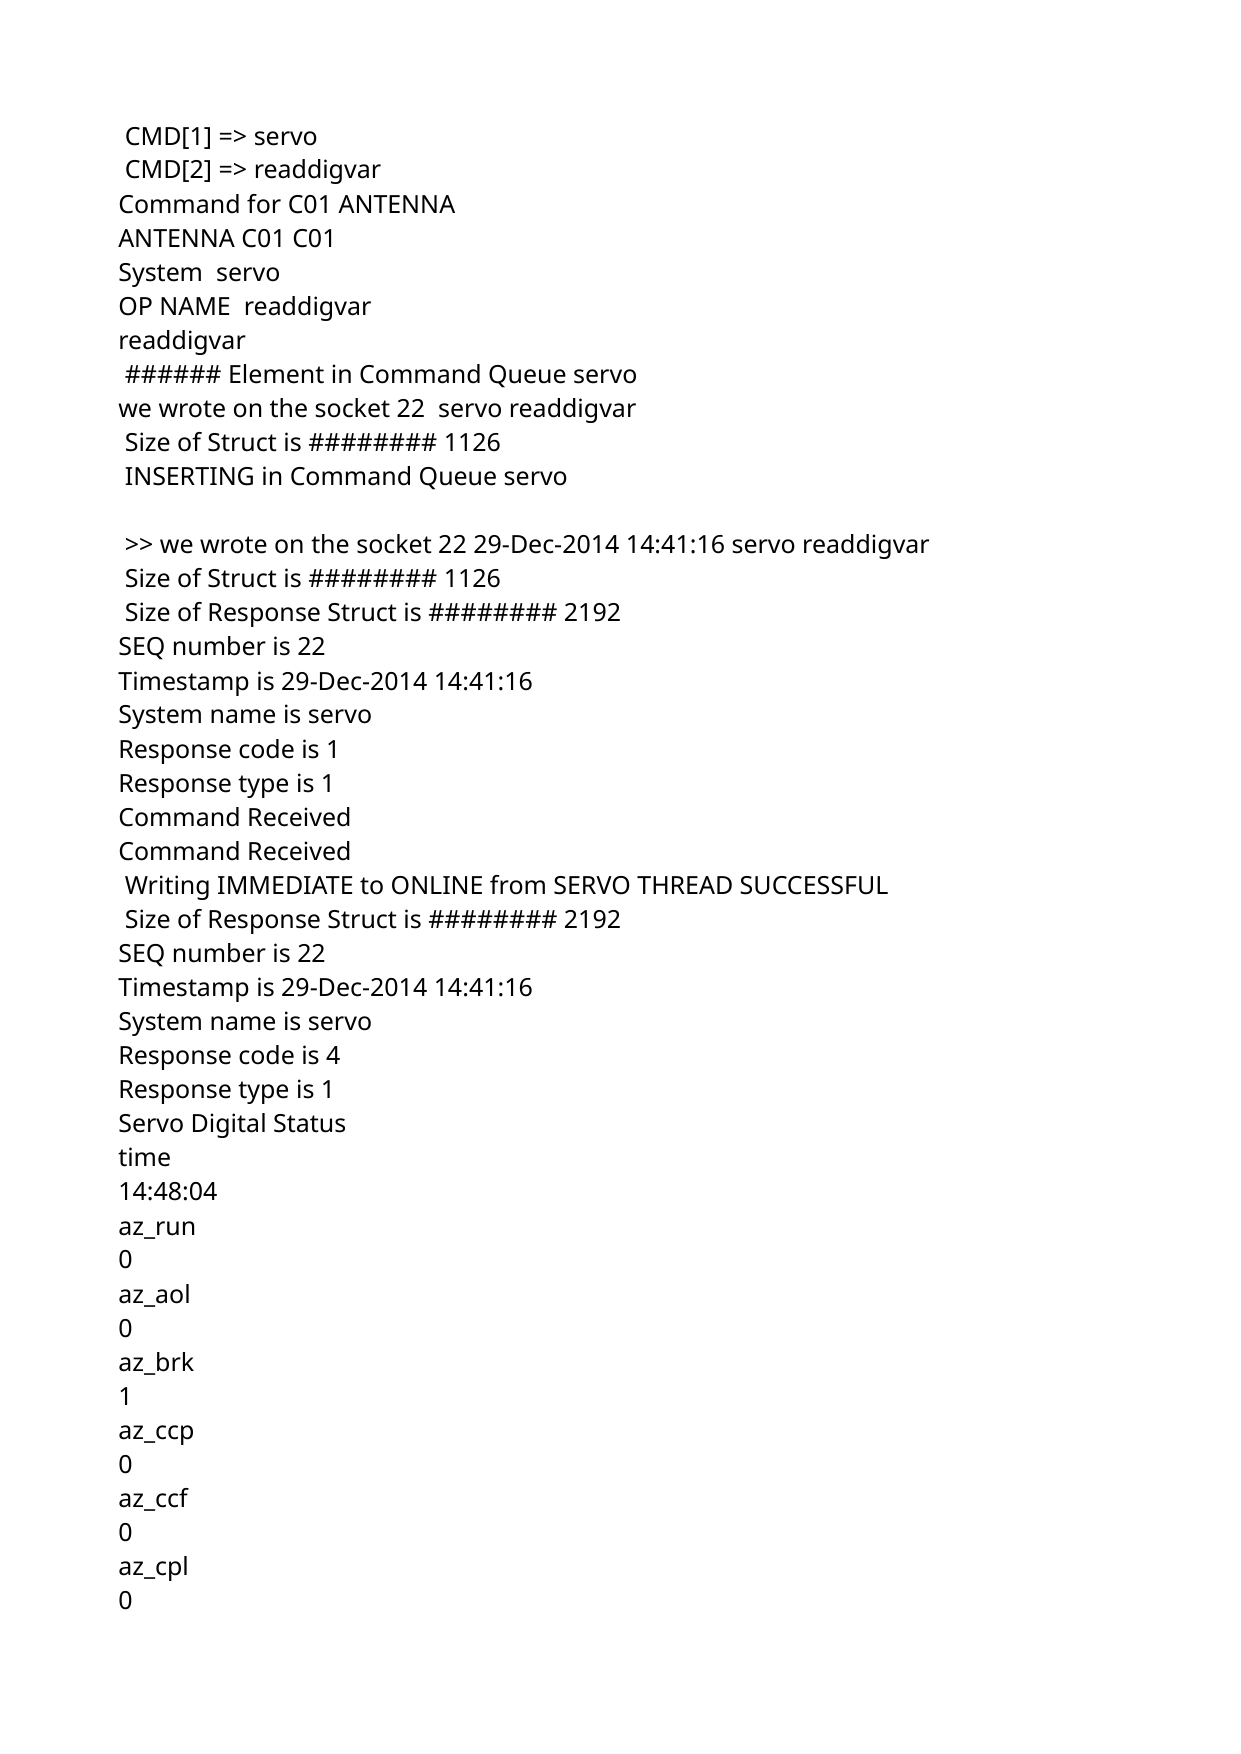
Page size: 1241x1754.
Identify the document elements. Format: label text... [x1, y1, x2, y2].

text Command for C01 ANTENNA [118, 186, 1122, 220]
text System name is servo [118, 697, 1122, 731]
text az_aol [118, 1276, 1122, 1310]
text Timestamp is 29-Dec-2014 14:41:16 [118, 970, 1122, 1004]
text Size of Response Struct is ######## 2192 [118, 595, 1122, 629]
text Command Received [118, 799, 1122, 833]
text time [118, 1140, 1122, 1174]
text 0 [118, 1447, 1122, 1481]
text 0 [118, 1242, 1122, 1276]
text SEQ number is 22 [118, 936, 1122, 970]
text Command Received [118, 833, 1122, 867]
text 0 [118, 1583, 1122, 1617]
text 1 [118, 1378, 1122, 1412]
text readdigvar [118, 322, 1122, 357]
text Servo Digital Status [118, 1106, 1122, 1140]
text INSERTING in Command Queue servo [118, 459, 1122, 493]
text Response type is 1 [118, 765, 1122, 799]
text Size of Struct is ######## 1126 [118, 561, 1122, 595]
text ###### Element in Command Queue servo [118, 357, 1122, 391]
text Writing IMMEDIATE to ONLINE from SERVO THREAD SUCCESSFUL [118, 867, 1122, 902]
text Response code is 4 [118, 1038, 1122, 1072]
text 14:48:04 [118, 1174, 1122, 1208]
text 0 [118, 1310, 1122, 1344]
text CMD[2] => readdigvar [118, 152, 1122, 186]
text System name is servo [118, 1004, 1122, 1038]
text 0 [118, 1515, 1122, 1549]
text CMD[1] => servo [118, 118, 1122, 152]
text OP NAME readdigvar [118, 288, 1122, 322]
text az_ccf [118, 1481, 1122, 1515]
text az_brk [118, 1344, 1122, 1378]
text Response code is 1 [118, 731, 1122, 765]
text az_cpl [118, 1549, 1122, 1583]
text System servo [118, 254, 1122, 288]
text ANTENNA C01 C01 [118, 220, 1122, 254]
text Size of Struct is ######## 1126 [118, 425, 1122, 459]
text az_ccp [118, 1412, 1122, 1447]
text we wrote on the socket 22 servo readdigvar [118, 391, 1122, 425]
text SEQ number is 22 [118, 629, 1122, 663]
text az_run [118, 1208, 1122, 1242]
text Timestamp is 29-Dec-2014 14:41:16 [118, 663, 1122, 697]
text Response type is 1 [118, 1072, 1122, 1106]
text Size of Response Struct is ######## 2192 [118, 902, 1122, 936]
text >> we wrote on the socket 22 29-Dec-2014 14:41:16 servo readdigvar [118, 527, 1122, 561]
